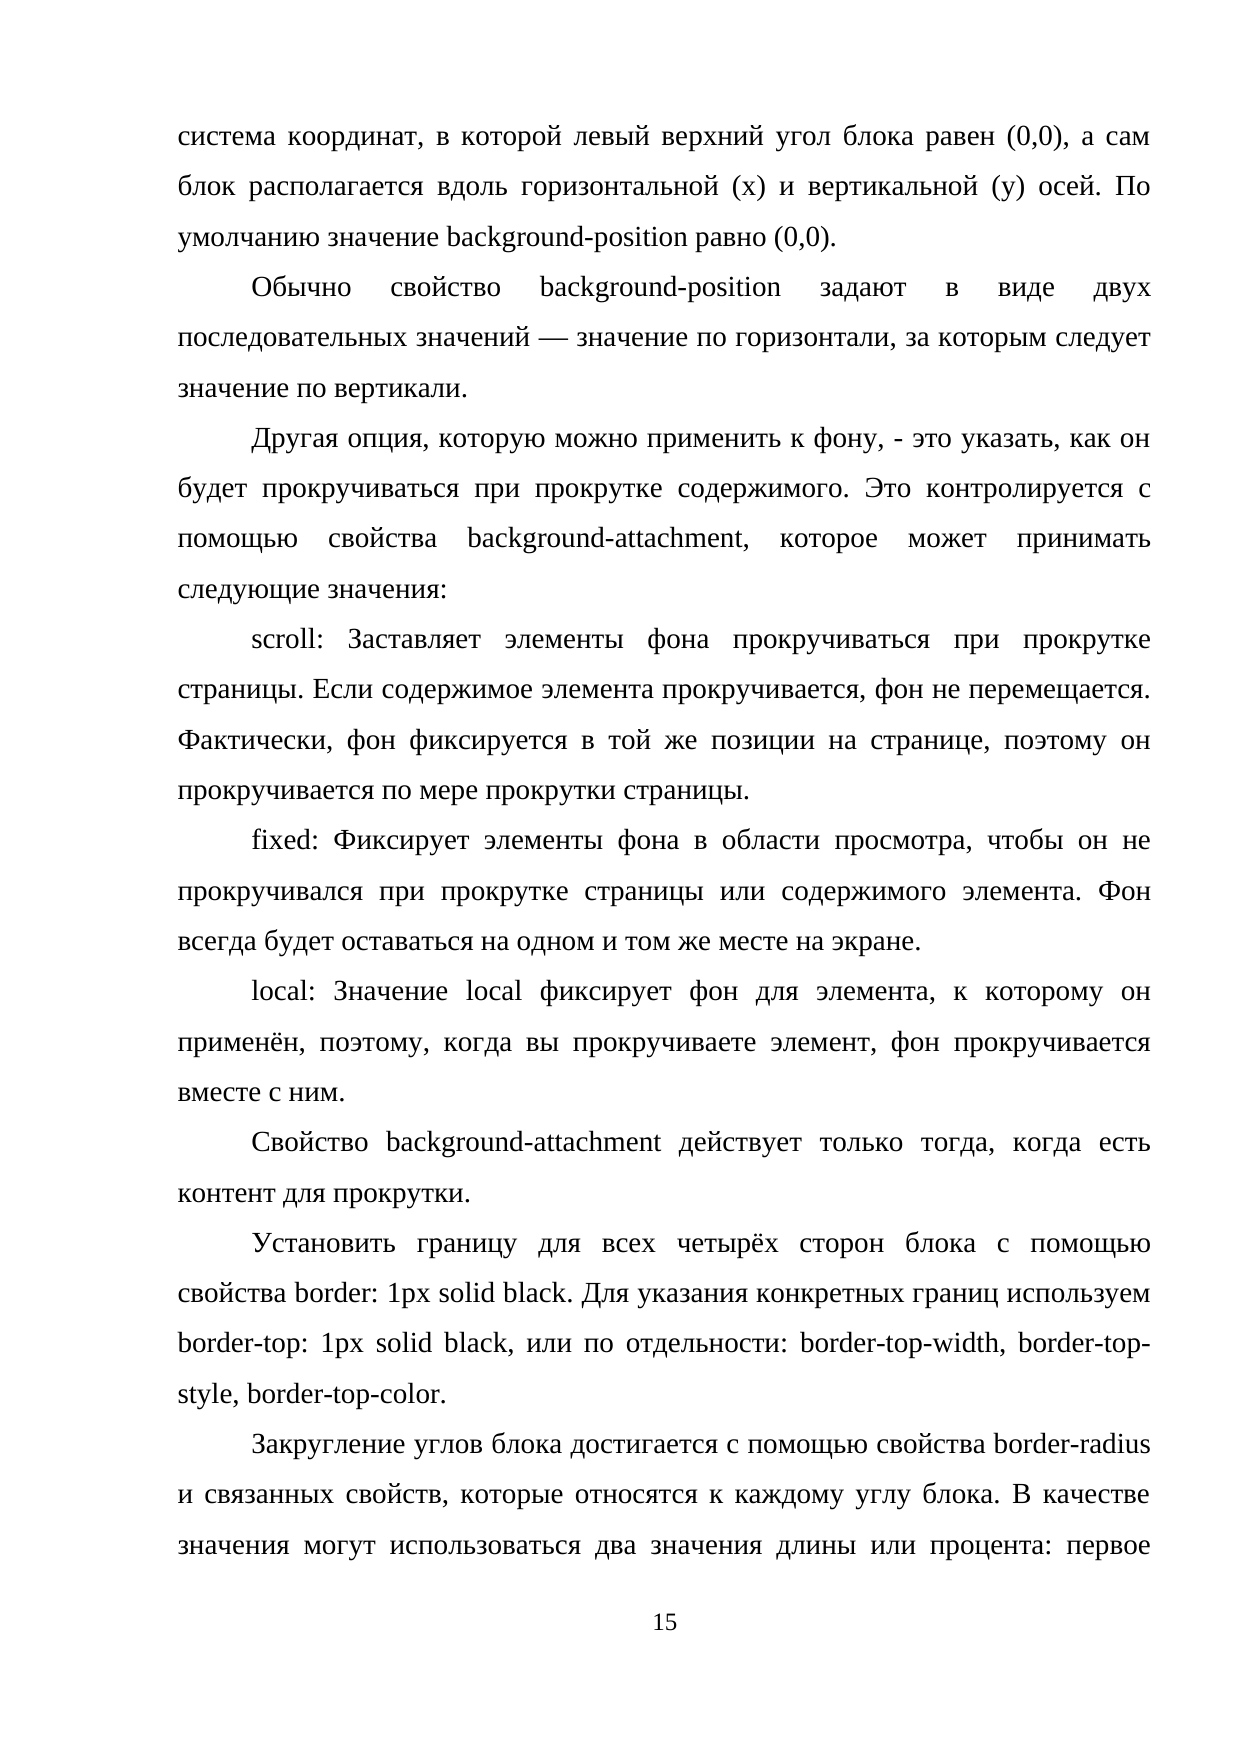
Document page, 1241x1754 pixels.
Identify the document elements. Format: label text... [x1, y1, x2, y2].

text fixed: Фиксирует элементы фона в области просмотра, чтобы он не прокручивался при прокрутке страницы или содержимого элемента. Фон всегда будет оставаться на одном и том же месте на экране. [177, 822, 1152, 957]
text Установить границу для всех четырёх сторон блока с помощью свойства border: 1px solid black. Для указания конкретных границ используем border-top: 1px solid black, или по отдельности: border-top-width, border-top-style, border-top-color. [177, 1225, 1152, 1409]
text система координат, в которой левый верхний угол блока равен (0,0), а сам блок располагается вдоль горизонтальной (x) и вертикальной (y) осей. По умолчанию значение background-position равно (0,0). [177, 118, 1152, 252]
text Другая опция, которую можно применить к фону, - это указать, как он будет прокручиваться при прокрутке содержимого. Это контролируется с помощью свойства background-attachment, которое может принимать следующие значения: [177, 420, 1152, 604]
text scroll: Заставляет элементы фона прокручиваться при прокрутке страницы. Если содержимое элемента прокручивается, фон не перемещается. Фактически, фон фиксируется в той же позиции на странице, поэтому он прокручивается по мере прокрутки страницы. [177, 621, 1152, 806]
text Свойство background-attachment действует только тогда, когда есть контент для прокрутки. [177, 1124, 1152, 1208]
text Закругление углов блока достигается с помощью свойства border-radius и связанных свойств, которые относятся к каждому углу блока. В качестве значения могут использоваться два значения длины или процента: первое [177, 1426, 1152, 1560]
text Обычно свойство background-position задают в виде двух последовательных значений — значение по горизонтали, за которым следует значение по вертикали. [177, 269, 1152, 403]
text local: Значение local фиксирует фон для элемента, к которому он применён, поэтому, когда вы прокручиваете элемент, фон прокручивается вместе с ним. [177, 973, 1152, 1108]
